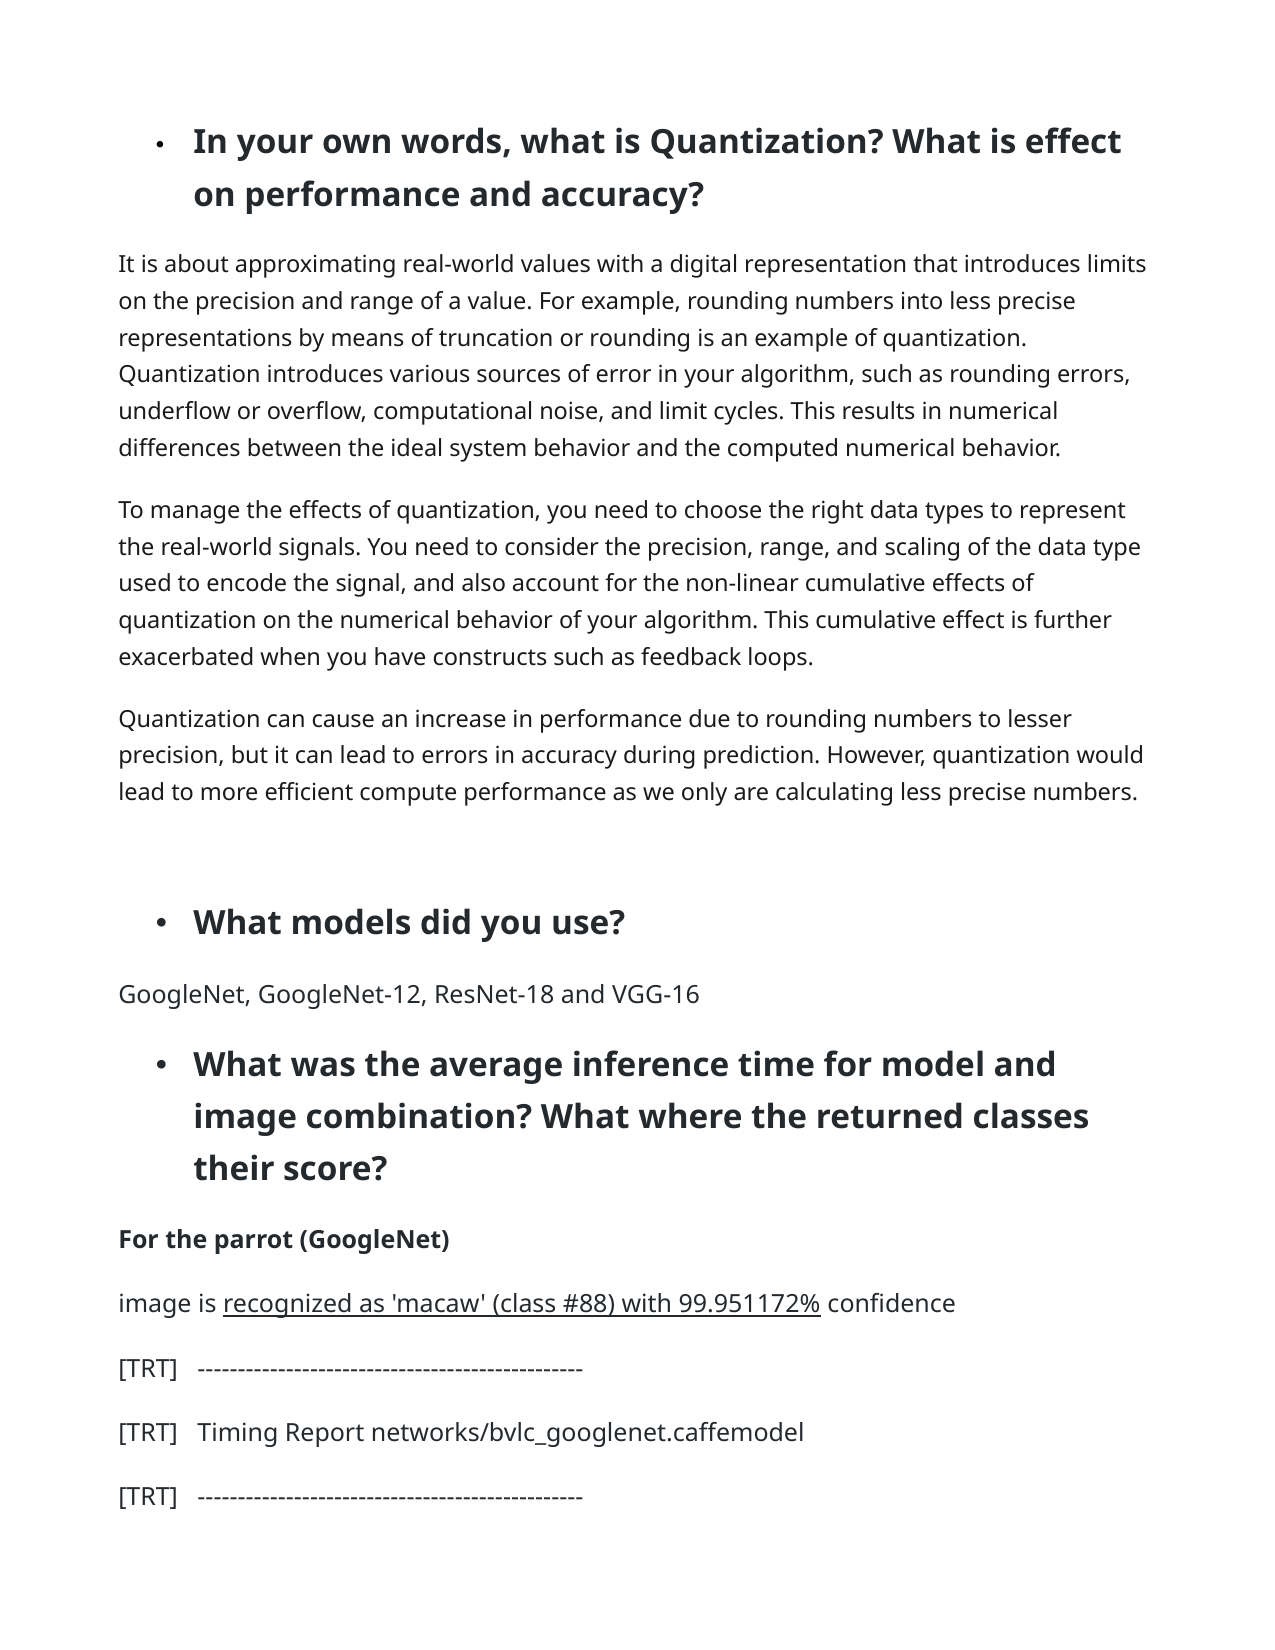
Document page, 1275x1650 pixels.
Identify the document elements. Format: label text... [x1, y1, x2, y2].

text Quantization can cause an increase in performance due to rounding numbers to lesser precision, but it can lead to errors in accuracy during prediction. However, quantization would lead to more efficient compute performance as we only are calculating less precise numbers. [118, 702, 1157, 807]
text [TRT] Timing Report networks/bvlc_googlenet.caffemodel [118, 1414, 1157, 1448]
list What models did you use? [156, 899, 1157, 944]
text GoogleNet, GoogleNet-12, ResNet-18 and VGG-16 [118, 976, 1157, 1010]
text It is about approximating real-world values with a digital representation that introduces limits on the precision and range of a value. For example, rounding numbers into less precise representations by means of truncation or rounding is an example of quantization. Quantization introduces various sources of error in your algorithm, such as rounding errors, underflow or overflow, computational noise, and limit cycles. This results in numerical differences between the ideal system behavior and the computed numerical behavior. [118, 247, 1157, 463]
text For the parrot (GoogleNet) [118, 1222, 1157, 1256]
list In your own words, what is Quantization? What is effect on performance and accuracy? [156, 118, 1157, 216]
text [TRT] ------------------------------------------------ [118, 1479, 1157, 1513]
text [TRT] ------------------------------------------------ [118, 1350, 1157, 1384]
text To manage the effects of quantization, you need to choose the right data types to represent the real-world signals. You need to consider the precision, range, and scaling of the data type used to encode the signal, and also account for the non-linear cumulative effects of quantization on the numerical behavior of your algorithm. This cumulative effect is further exacerbated when you have constructs such as feedback loops. [118, 493, 1157, 672]
list What was the average inference time for model and image combination? What where the returned classes their score? [156, 1040, 1157, 1190]
text image is recognized as 'macaw' (class #88) with 99.951172% confidence [118, 1286, 1157, 1320]
